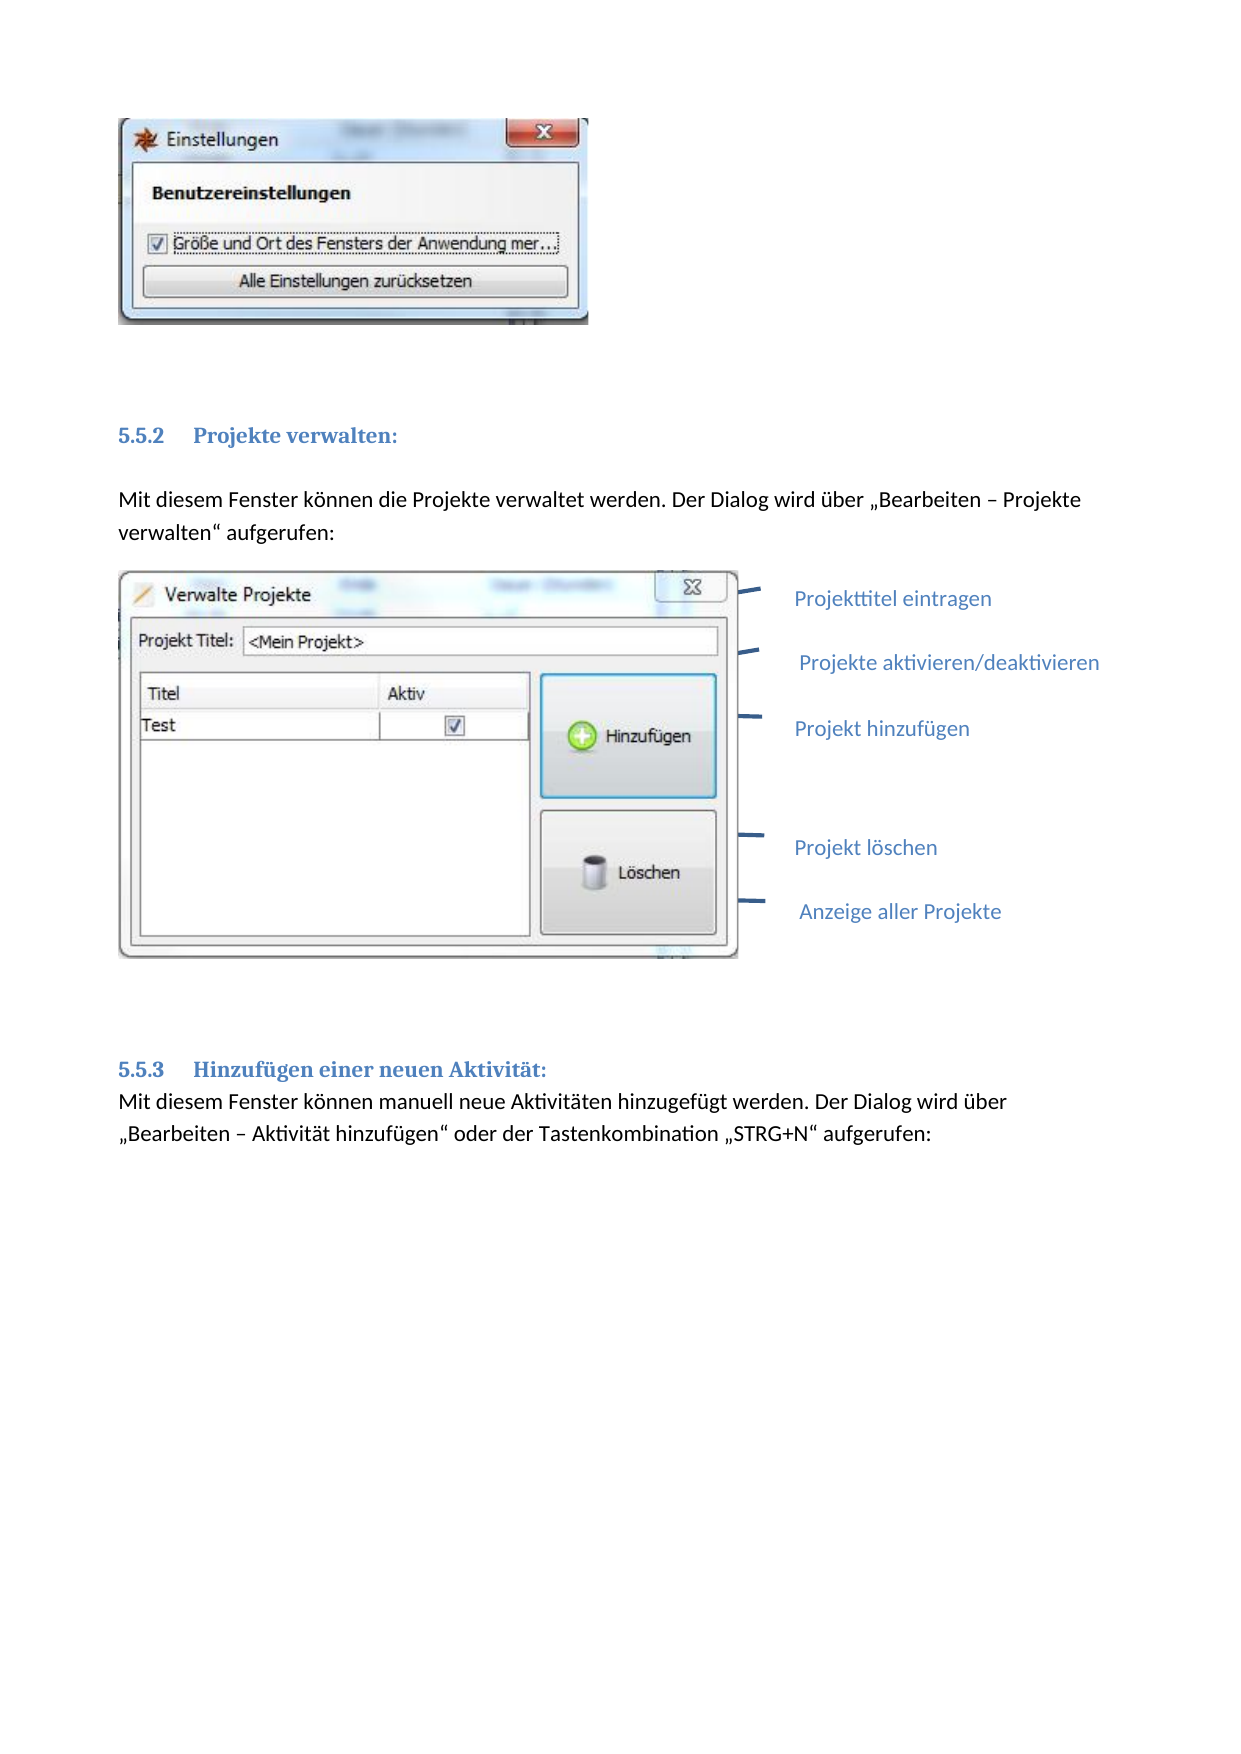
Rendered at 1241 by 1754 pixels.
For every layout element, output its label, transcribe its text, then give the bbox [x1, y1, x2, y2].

subtitle Hinzufügen einer neuen Aktivität: [118, 1057, 1122, 1083]
picture [118, 118, 589, 325]
text Mit diesem Fenster können manuell neue Aktivitäten hinzugefügt werden. Der Dialog wird über „Bearbeiten – Aktivität hinzufügen“ oder der Tastenkombination „STRG+N“ aufgerufen: [118, 1087, 1122, 1148]
text Mit diesem Fenster können die Projekte verwaltet werden. Der Dialog wird über „Bearbeiten – Projekte verwalten“ aufgerufen: [118, 453, 1122, 546]
picture [118, 570, 739, 959]
subtitle Projekte verwalten: [118, 423, 1122, 449]
